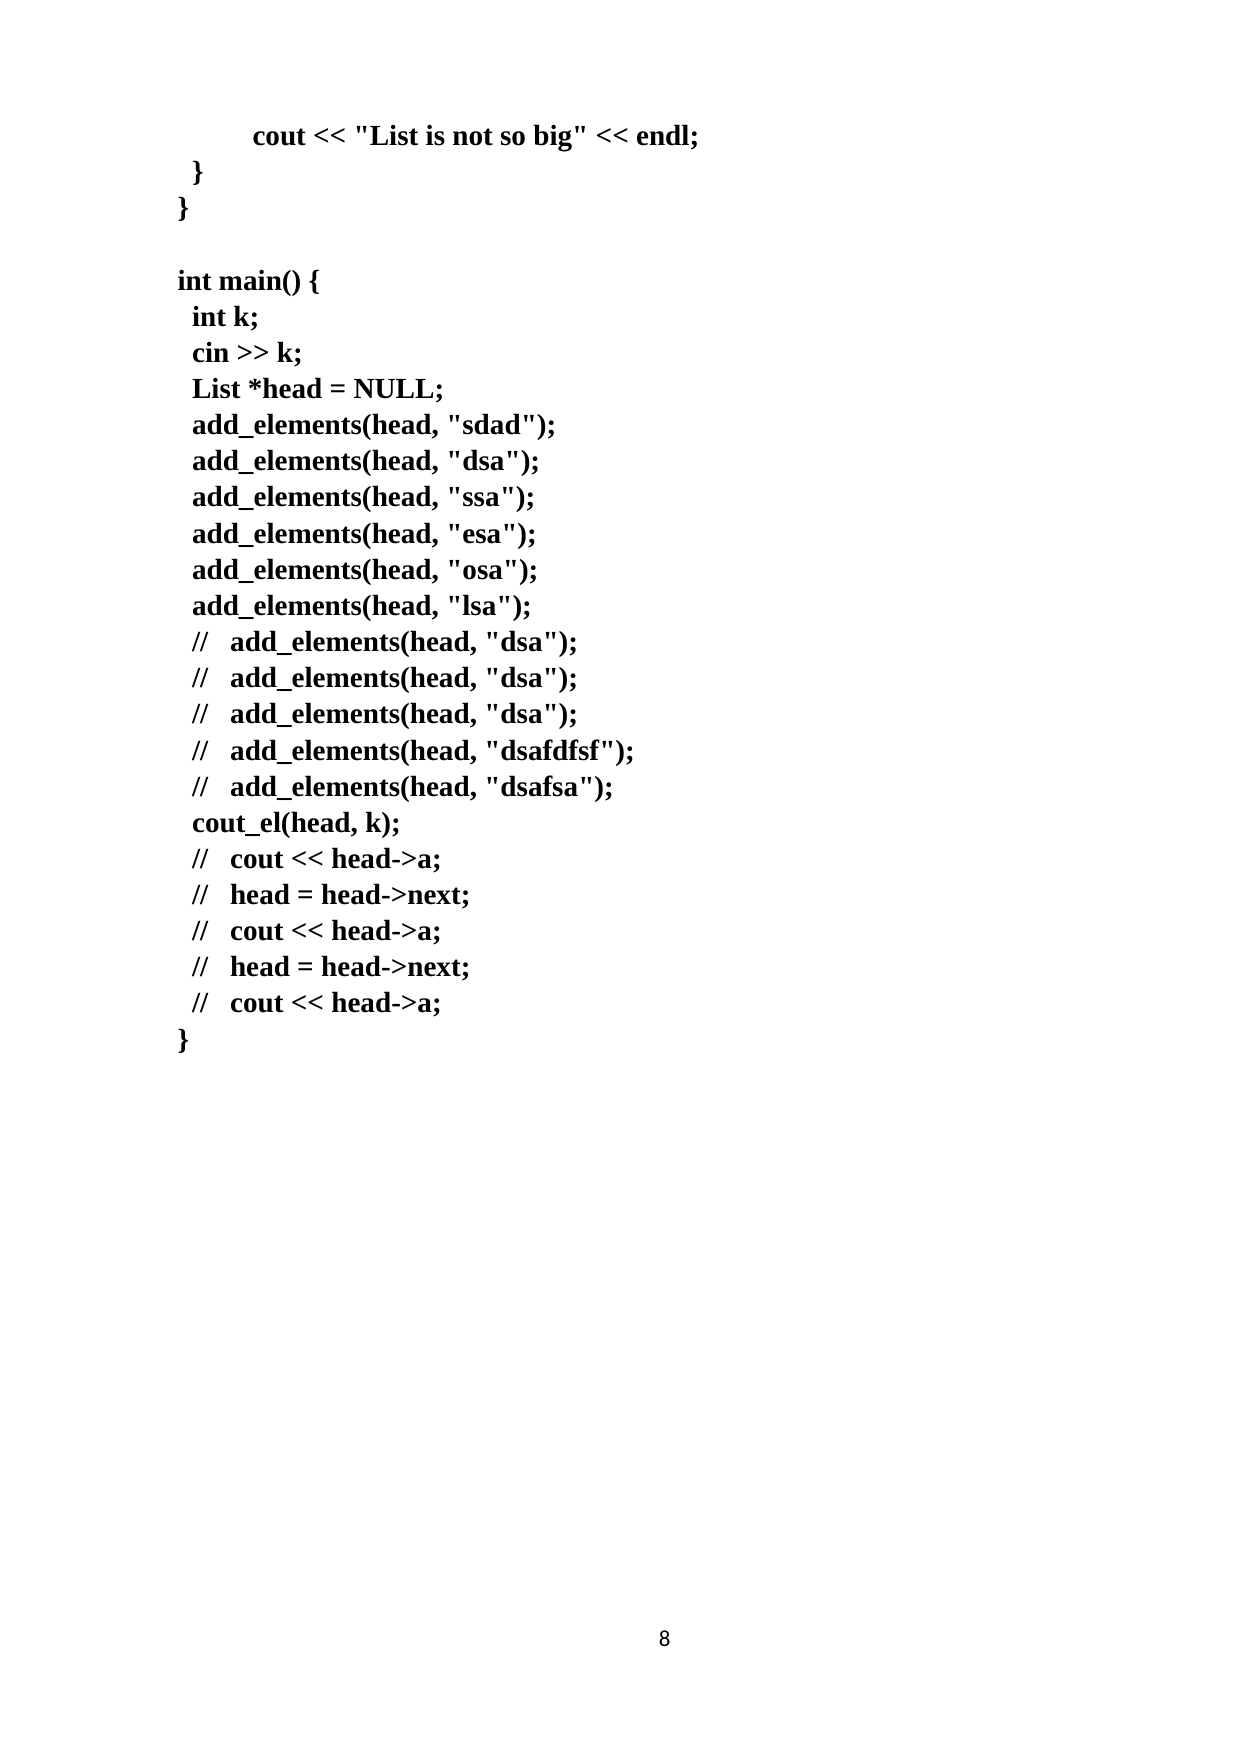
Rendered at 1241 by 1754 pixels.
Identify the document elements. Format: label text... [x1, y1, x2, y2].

text // add_elements(head, "dsafdfsf"); [177, 733, 1152, 766]
text } [177, 190, 1152, 224]
text List *head = NULL; [177, 371, 1152, 405]
text add_elements(head, "sdad"); [177, 407, 1152, 441]
text add_elements(head, "lsa"); [177, 588, 1152, 622]
text // head = head->next; [177, 949, 1152, 983]
text int main() { [177, 263, 1152, 296]
text // cout << head->a; [177, 841, 1152, 874]
text // add_elements(head, "dsa"); [177, 624, 1152, 658]
text // add_elements(head, "dsafsa"); [177, 769, 1152, 802]
text add_elements(head, "dsa"); [177, 443, 1152, 477]
text // head = head->next; [177, 877, 1152, 911]
text add_elements(head, "esa"); [177, 516, 1152, 549]
text cin >> k; [177, 335, 1152, 368]
text cout_el(head, k); [177, 805, 1152, 838]
text cout << "List is not so big" << endl; [177, 118, 1152, 152]
text // add_elements(head, "dsa"); [177, 660, 1152, 694]
text add_elements(head, "ssa"); [177, 479, 1152, 513]
text // add_elements(head, "dsa"); [177, 696, 1152, 730]
text add_elements(head, "osa"); [177, 552, 1152, 585]
text // cout << head->a; [177, 913, 1152, 947]
text int k; [177, 299, 1152, 332]
text } [177, 1022, 1152, 1055]
text } [177, 154, 1152, 188]
text // cout << head->a; [177, 986, 1152, 1019]
